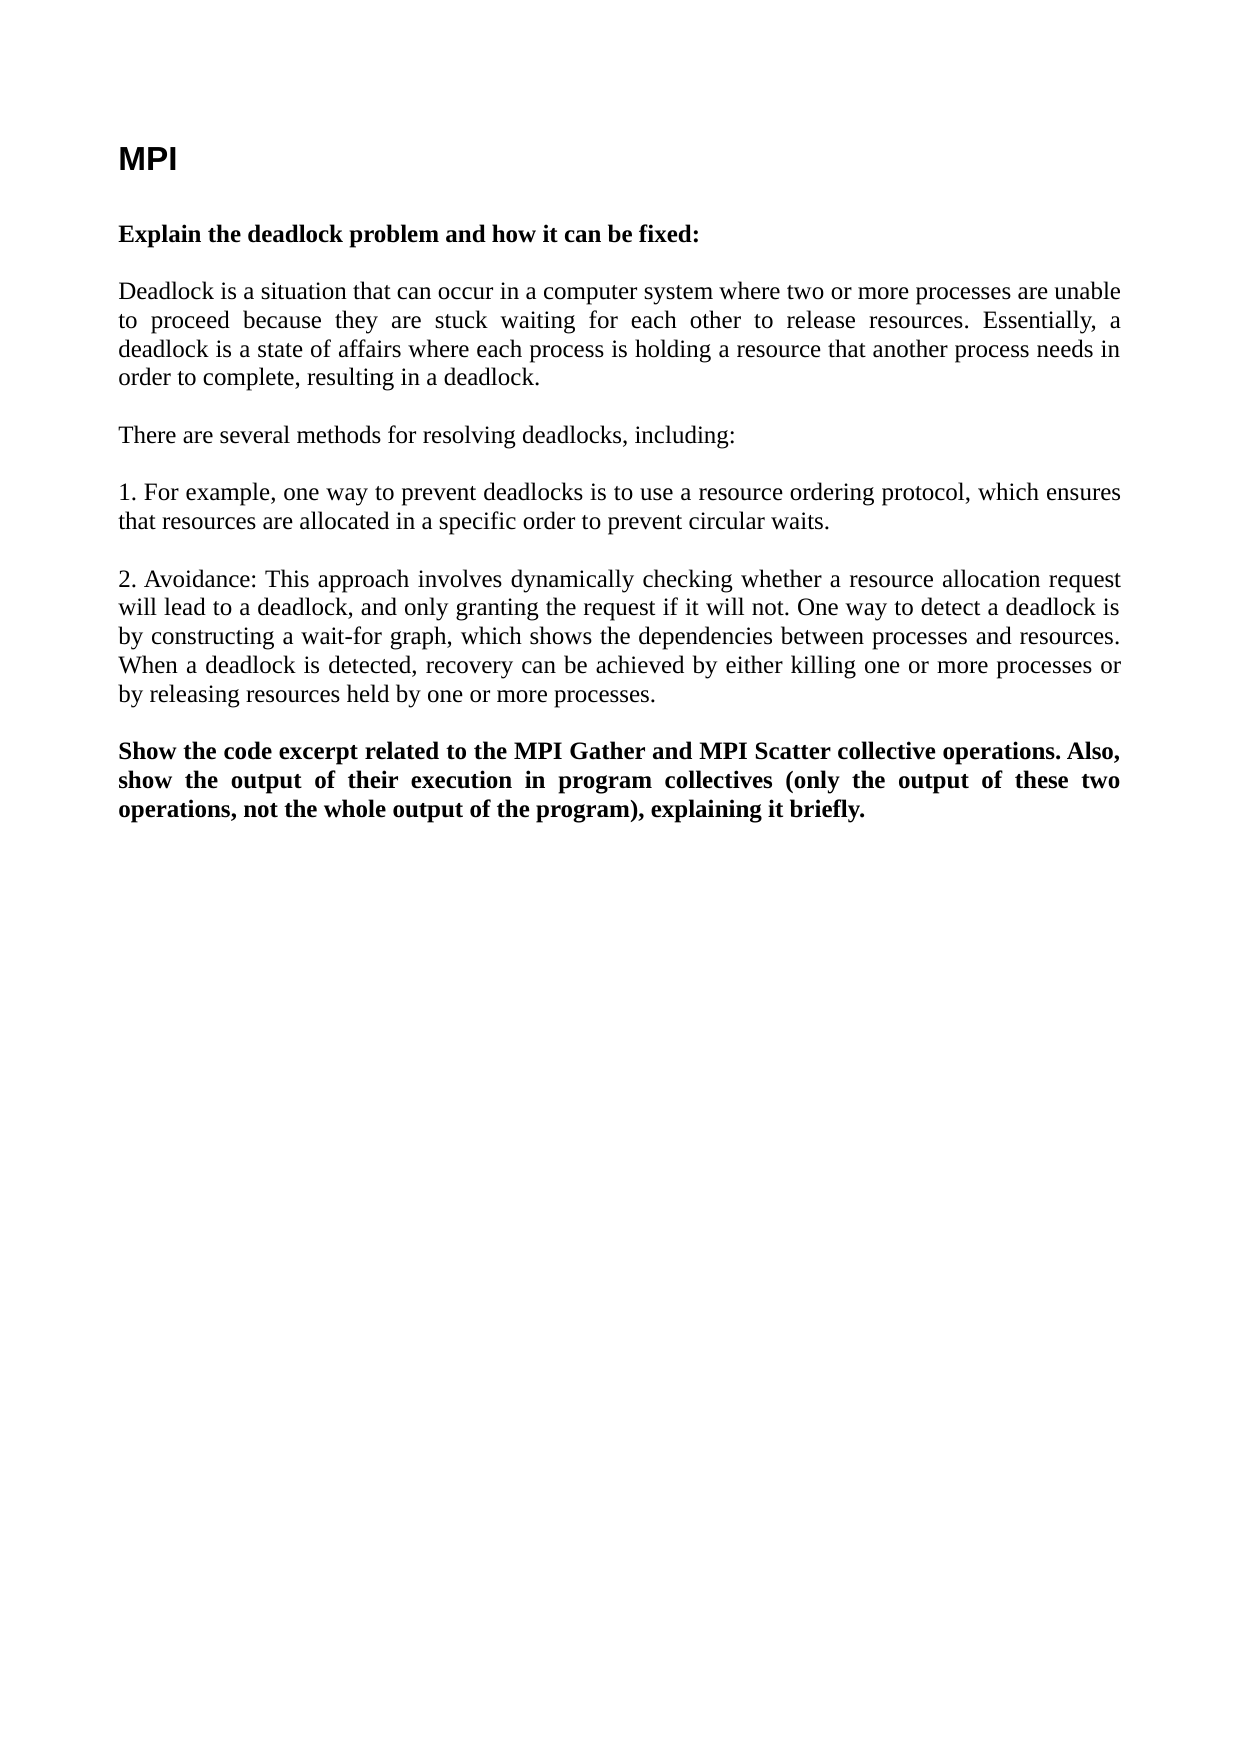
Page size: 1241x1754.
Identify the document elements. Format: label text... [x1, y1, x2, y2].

text Show the code excerpt related to the MPI Gather and MPI Scatter collective operations. Also, show the output of their execution in program collectives (only the output of these two operations, not the whole output of the program), explaining it briefly. [118, 736, 1122, 822]
text 2. Avoidance: This approach involves dynamically checking whether a resource allocation request will lead to a deadlock, and only granting the request if it will not. One way to detect a deadlock is by constructing a wait-for graph, which shows the dependencies between processes and resources. When a deadlock is detected, recovery can be achieved by either killing one or more processes or by releasing resources held by one or more processes. [118, 564, 1122, 707]
text There are several methods for resolving deadlocks, including: [118, 420, 1122, 449]
text 1. For example, one way to prevent deadlocks is to use a resource ordering protocol, which ensures that resources are allocated in a specific order to prevent circular waits. [118, 477, 1122, 535]
text Deadlock is a situation that can occur in a computer system where two or more processes are unable to proceed because they are stuck waiting for each other to release resources. Essentially, a deadlock is a state of affairs where each process is holding a resource that another process needs in order to complete, resulting in a deadlock. [118, 276, 1122, 391]
subtitle MPI [118, 139, 1122, 177]
text Explain the deadlock problem and how it can be fixed: [118, 219, 1122, 247]
